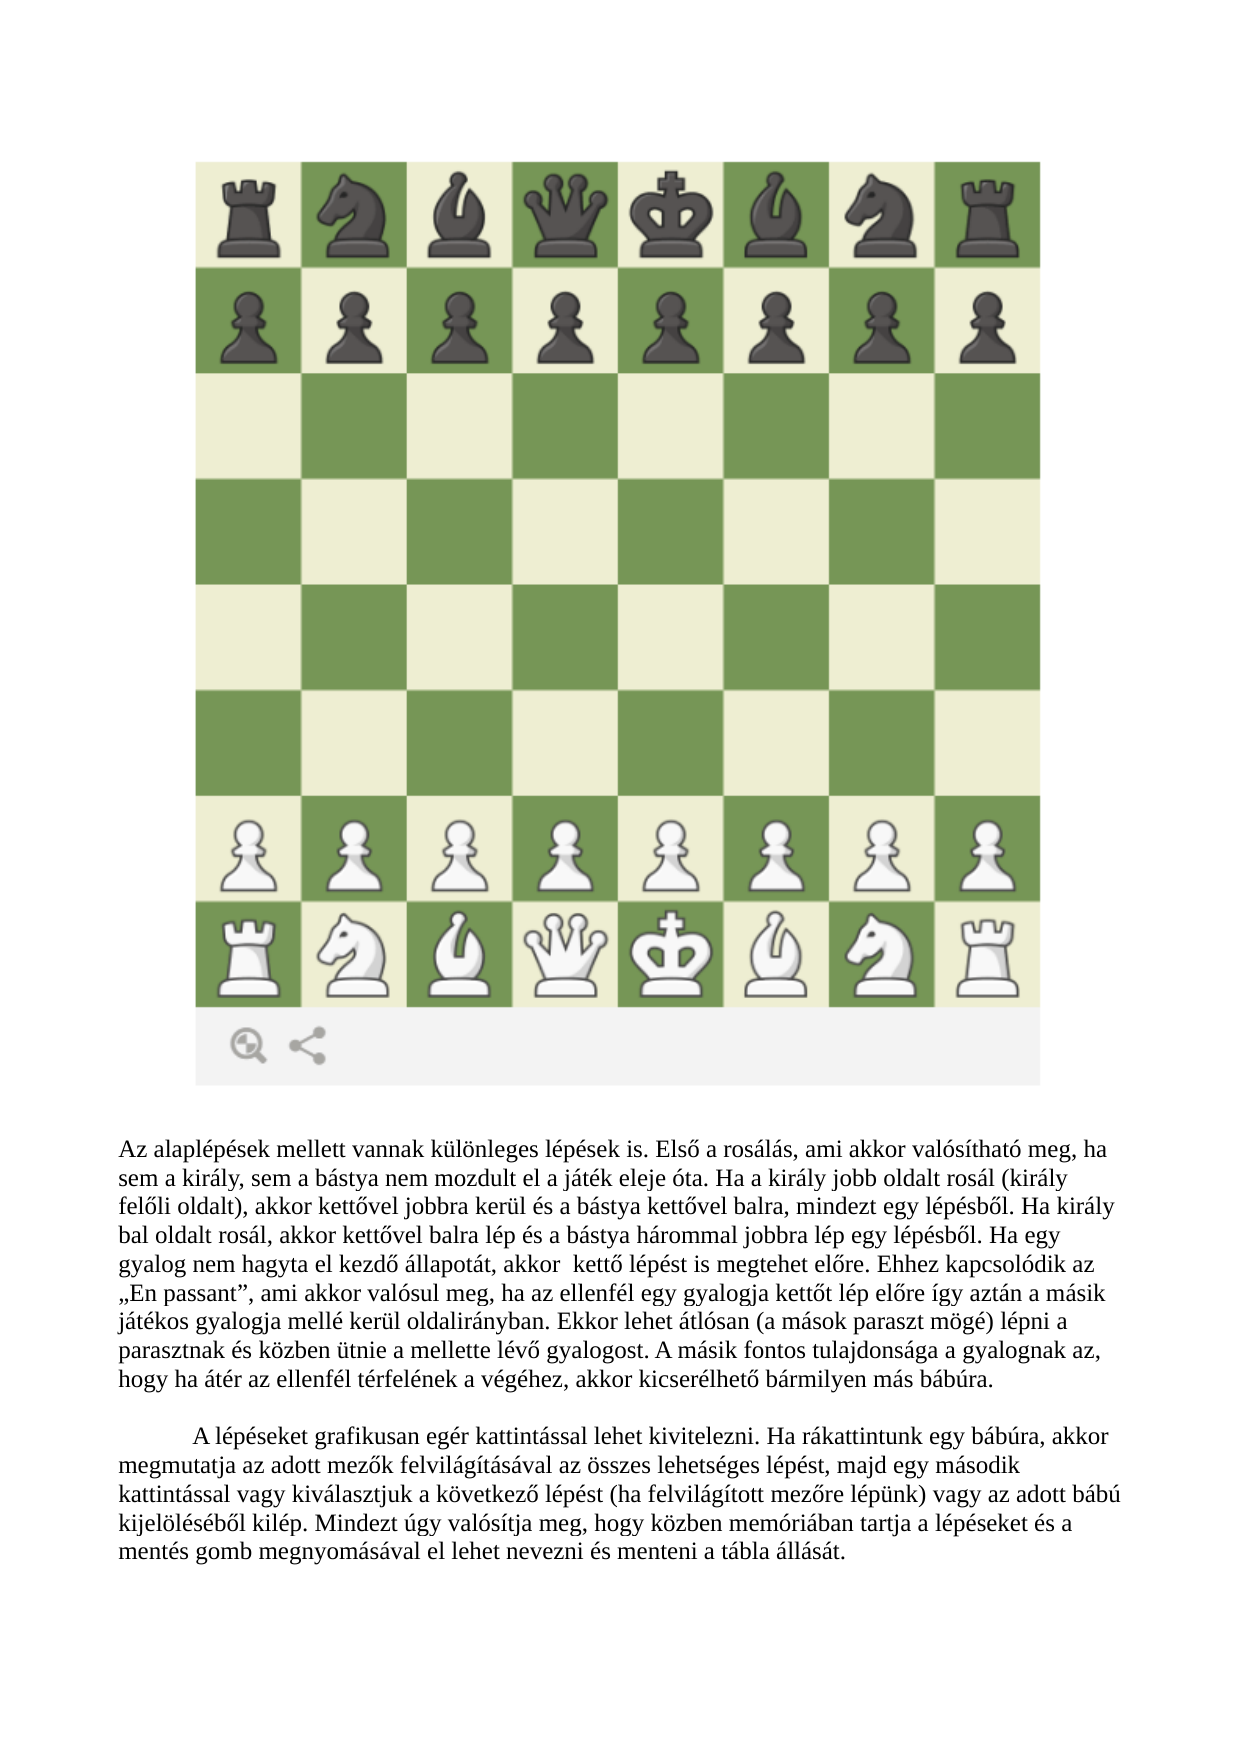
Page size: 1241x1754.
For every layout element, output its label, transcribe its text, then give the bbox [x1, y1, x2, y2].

text A lépéseket grafikusan egér kattintással lehet kivitelezni. Ha rákattintunk egy bábúra, akkor megmutatja az adott mezők felvilágításával az összes lehetséges lépést, majd egy második kattintással vagy kiválasztjuk a következő lépést (ha felvilágított mezőre lépünk) vagy az adott bábú kijelöléséből kilép. Mindezt úgy valósítja meg, hogy közben memóriában tartja a lépéseket és a mentés gomb megnyomásával el lehet nevezni és menteni a tábla állását. [118, 1421, 1122, 1565]
text Az alaplépések mellett vannak különleges lépések is. Első a rosálás, ami akkor valósítható meg, ha sem a király, sem a bástya nem mozdult el a játék eleje óta. Ha a király jobb oldalt rosál (király felőli oldalt), akkor kettővel jobbra kerül és a bástya kettővel balra, mindezt egy lépésből. Ha király bal oldalt rosál, akkor kettővel balra lép és a bástya hárommal jobbra lép egy lépésből. Ha egy gyalog nem hagyta el kezdő állapotát, akkor kettő lépést is megtehet előre. Ehhez kapcsolódik az „En passant”, ami akkor valósul meg, ha az ellenfél egy gyalogja kettőt lép előre így aztán a másik játékos gyalogja mellé kerül oldalirányban. Ekkor lehet átlósan (a mások paraszt mögé) lépni a parasztnak és közben ütnie a mellette lévő gyalogost. A másik fontos tulajdonsága a gyalognak az, hogy ha átér az ellenfél térfelének a végéhez, akkor kicserélhető bármilyen más bábúra. [118, 1134, 1122, 1393]
picture [185, 156, 1056, 1106]
